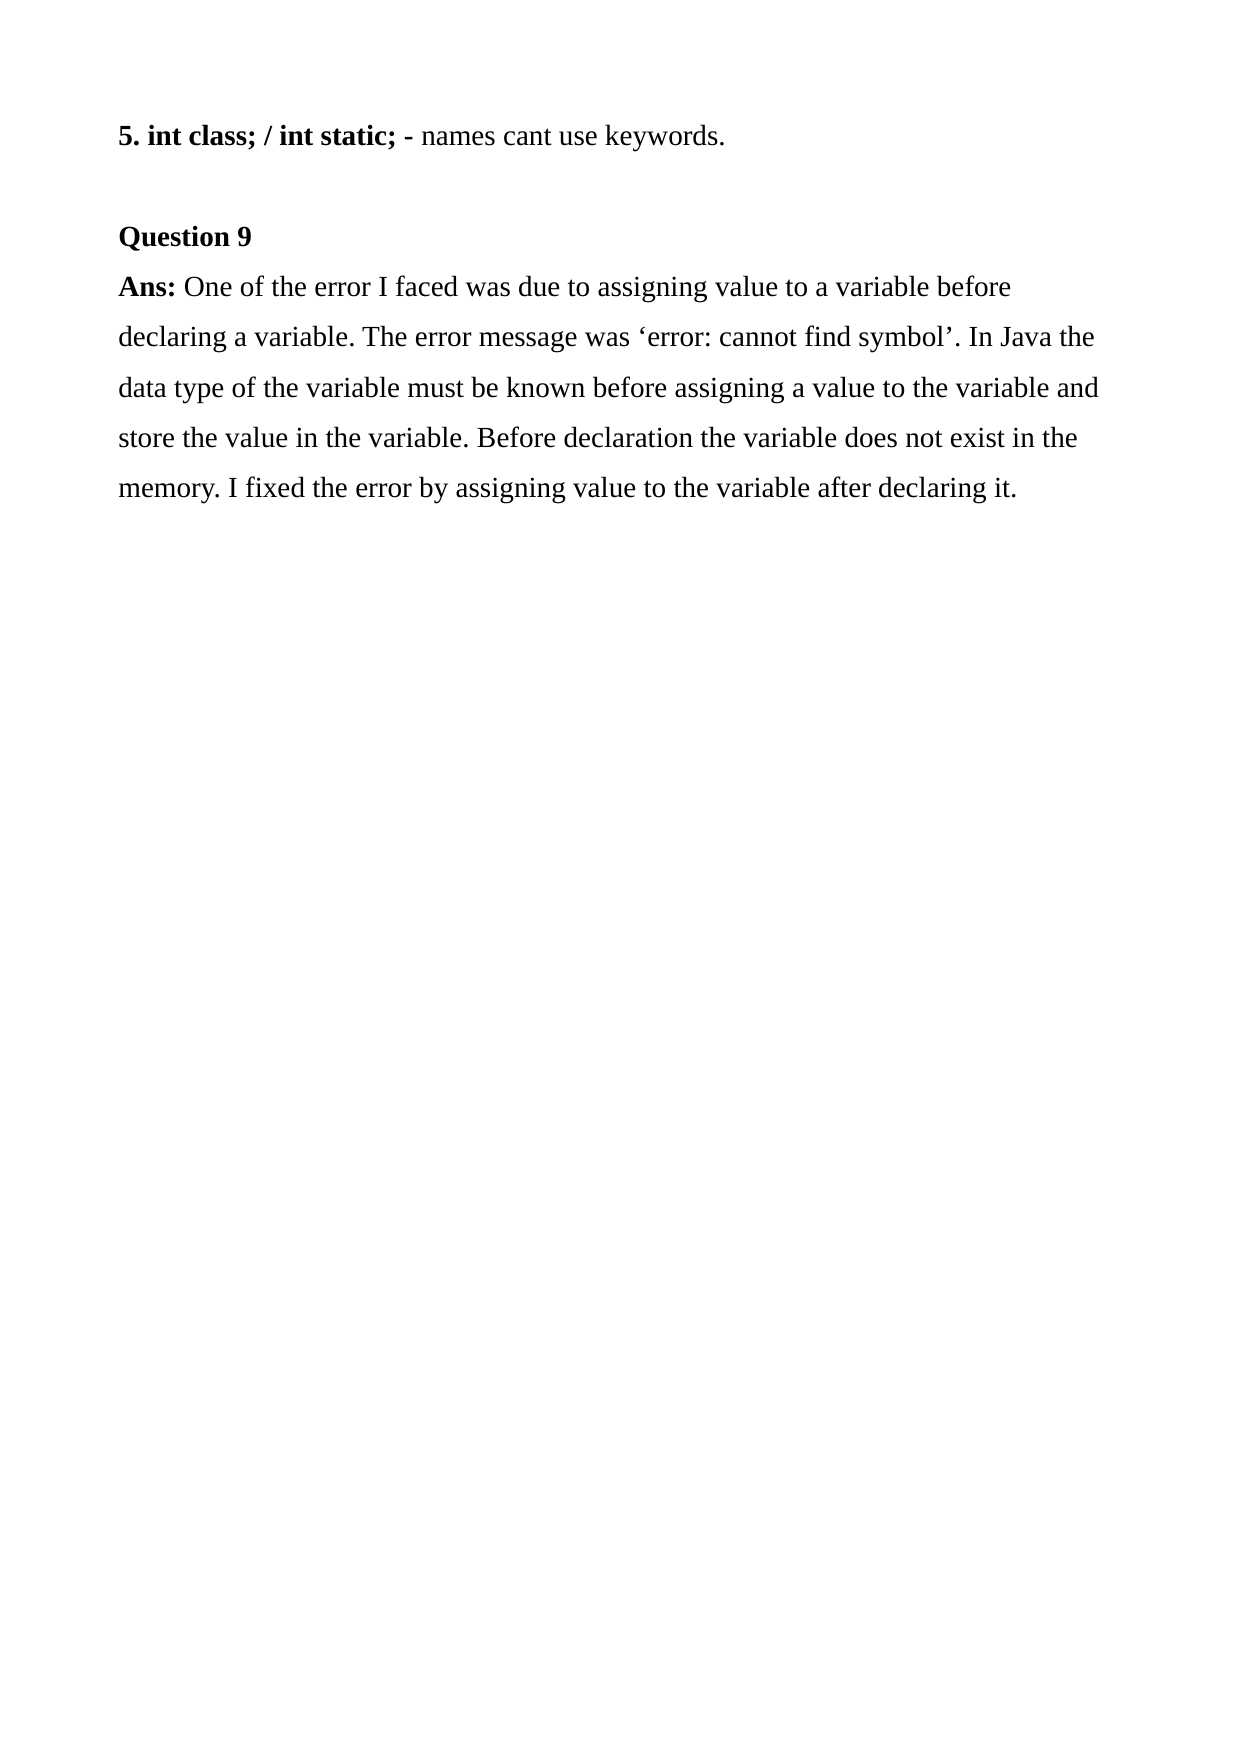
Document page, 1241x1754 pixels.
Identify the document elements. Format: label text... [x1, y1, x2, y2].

text Ans: One of the error I faced was due to assigning value to a variable before declaring a variable. The error message was ‘error: cannot find symbol’. In Java the data type of the variable must be known before assigning a value to the variable and store the value in the variable. Before declaration the variable does not exist in the memory. I fixed the error by assigning value to the variable after declaring it. [118, 269, 1122, 504]
text 5. int class; / int static; - names cant use keywords. [118, 118, 1122, 152]
text Question 9 [118, 219, 1122, 252]
